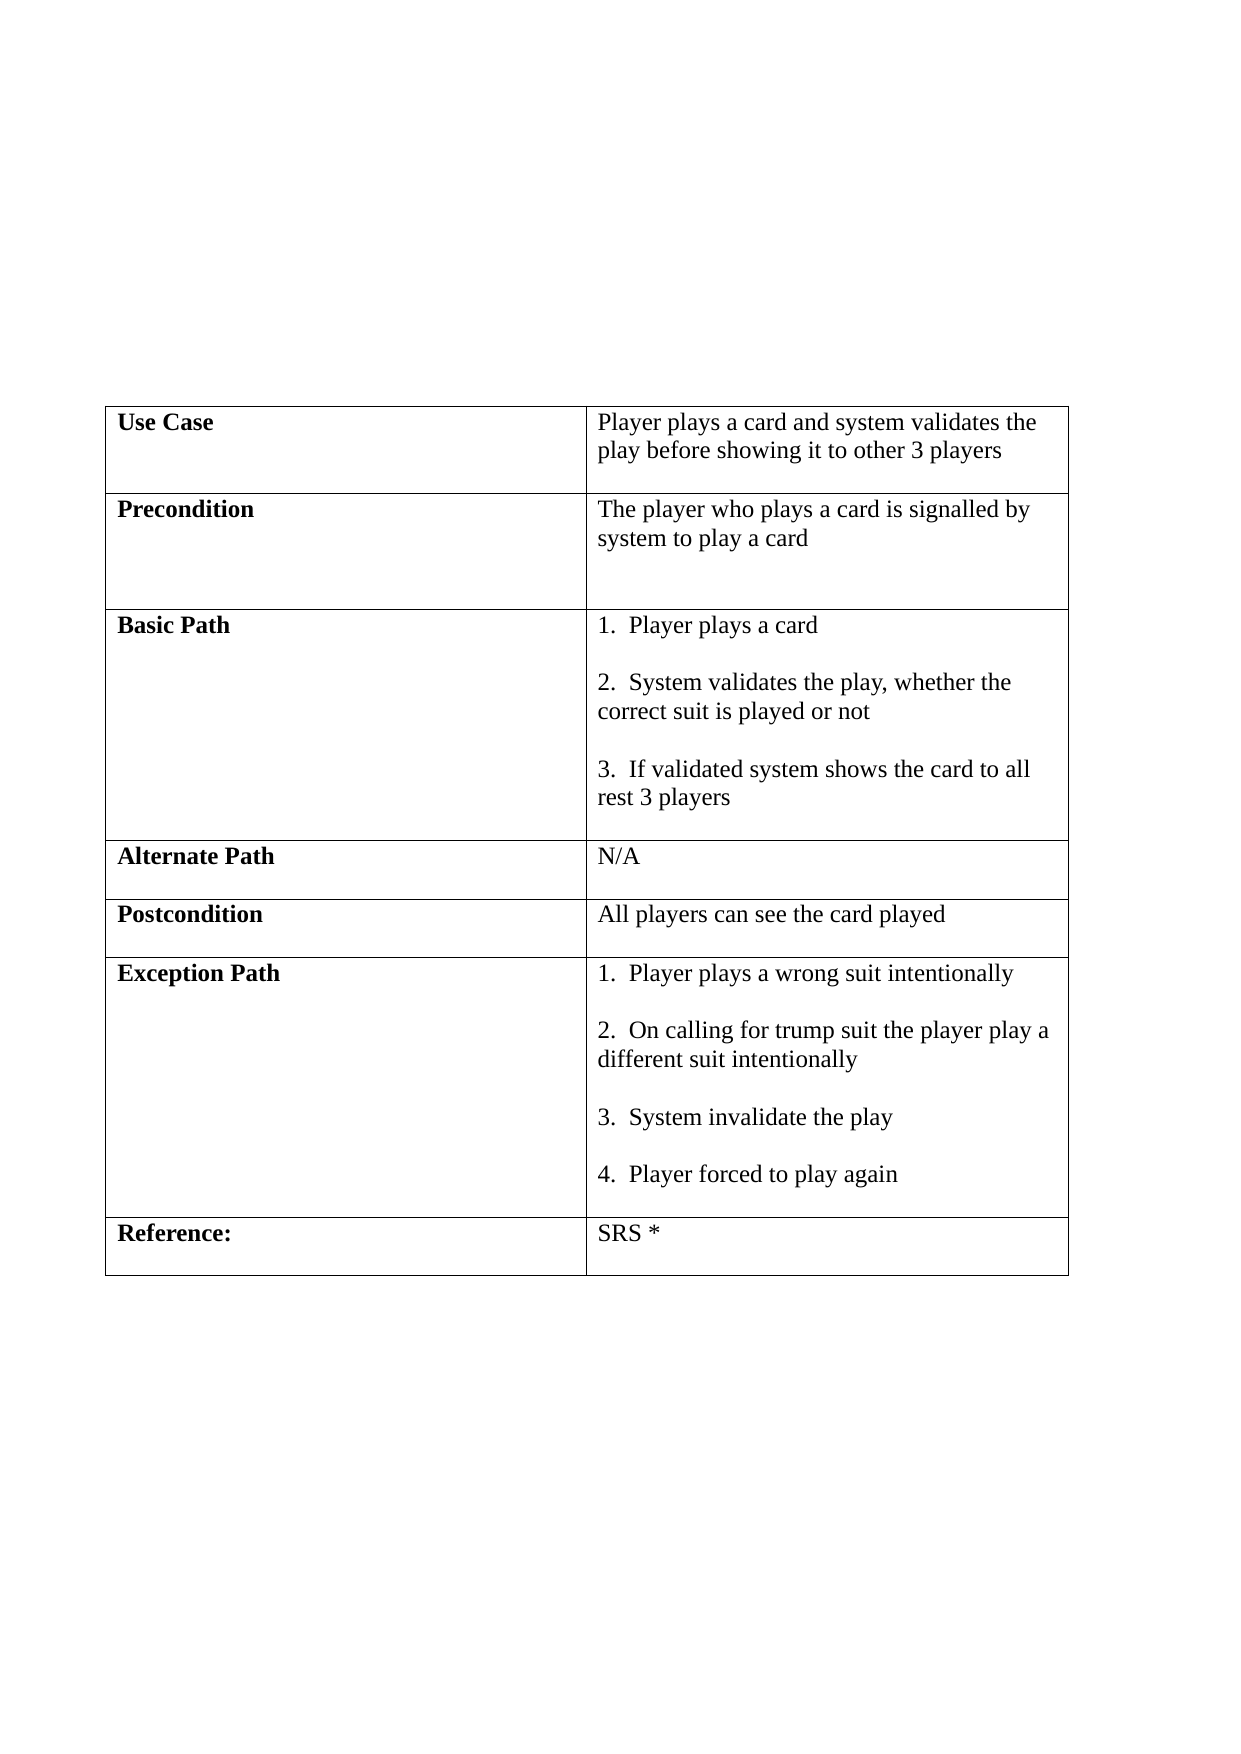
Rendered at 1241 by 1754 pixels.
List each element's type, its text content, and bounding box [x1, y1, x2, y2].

table_cell 1. Player plays a card 2. System validates the play, whether the correct suit is played or not 3. If validated system shows the card to all rest 3 players [587, 610, 1068, 840]
table_cell Basic Path [106, 610, 586, 840]
table_cell The player who plays a card is signalled by system to play a card [587, 494, 1068, 609]
table_header Use Case [106, 407, 586, 493]
table_cell Alternate Path [106, 841, 586, 898]
table_cell Precondition [106, 494, 586, 609]
table_cell N/A [587, 841, 1068, 898]
table_cell 1. Player plays a wrong suit intentionally 2. On calling for trump suit the player play a different suit intentionally 3. System invalidate the play 4. Player forced to play again [587, 958, 1068, 1217]
table_cell Postcondition [106, 900, 586, 957]
table_header Player plays a card and system validates the play before showing it to other 3 players [587, 407, 1068, 493]
table_cell SRS * [587, 1218, 1068, 1275]
table_cell Reference: [106, 1218, 586, 1275]
table_cell Exception Path [106, 958, 586, 1217]
table_cell All players can see the card played [587, 900, 1068, 957]
